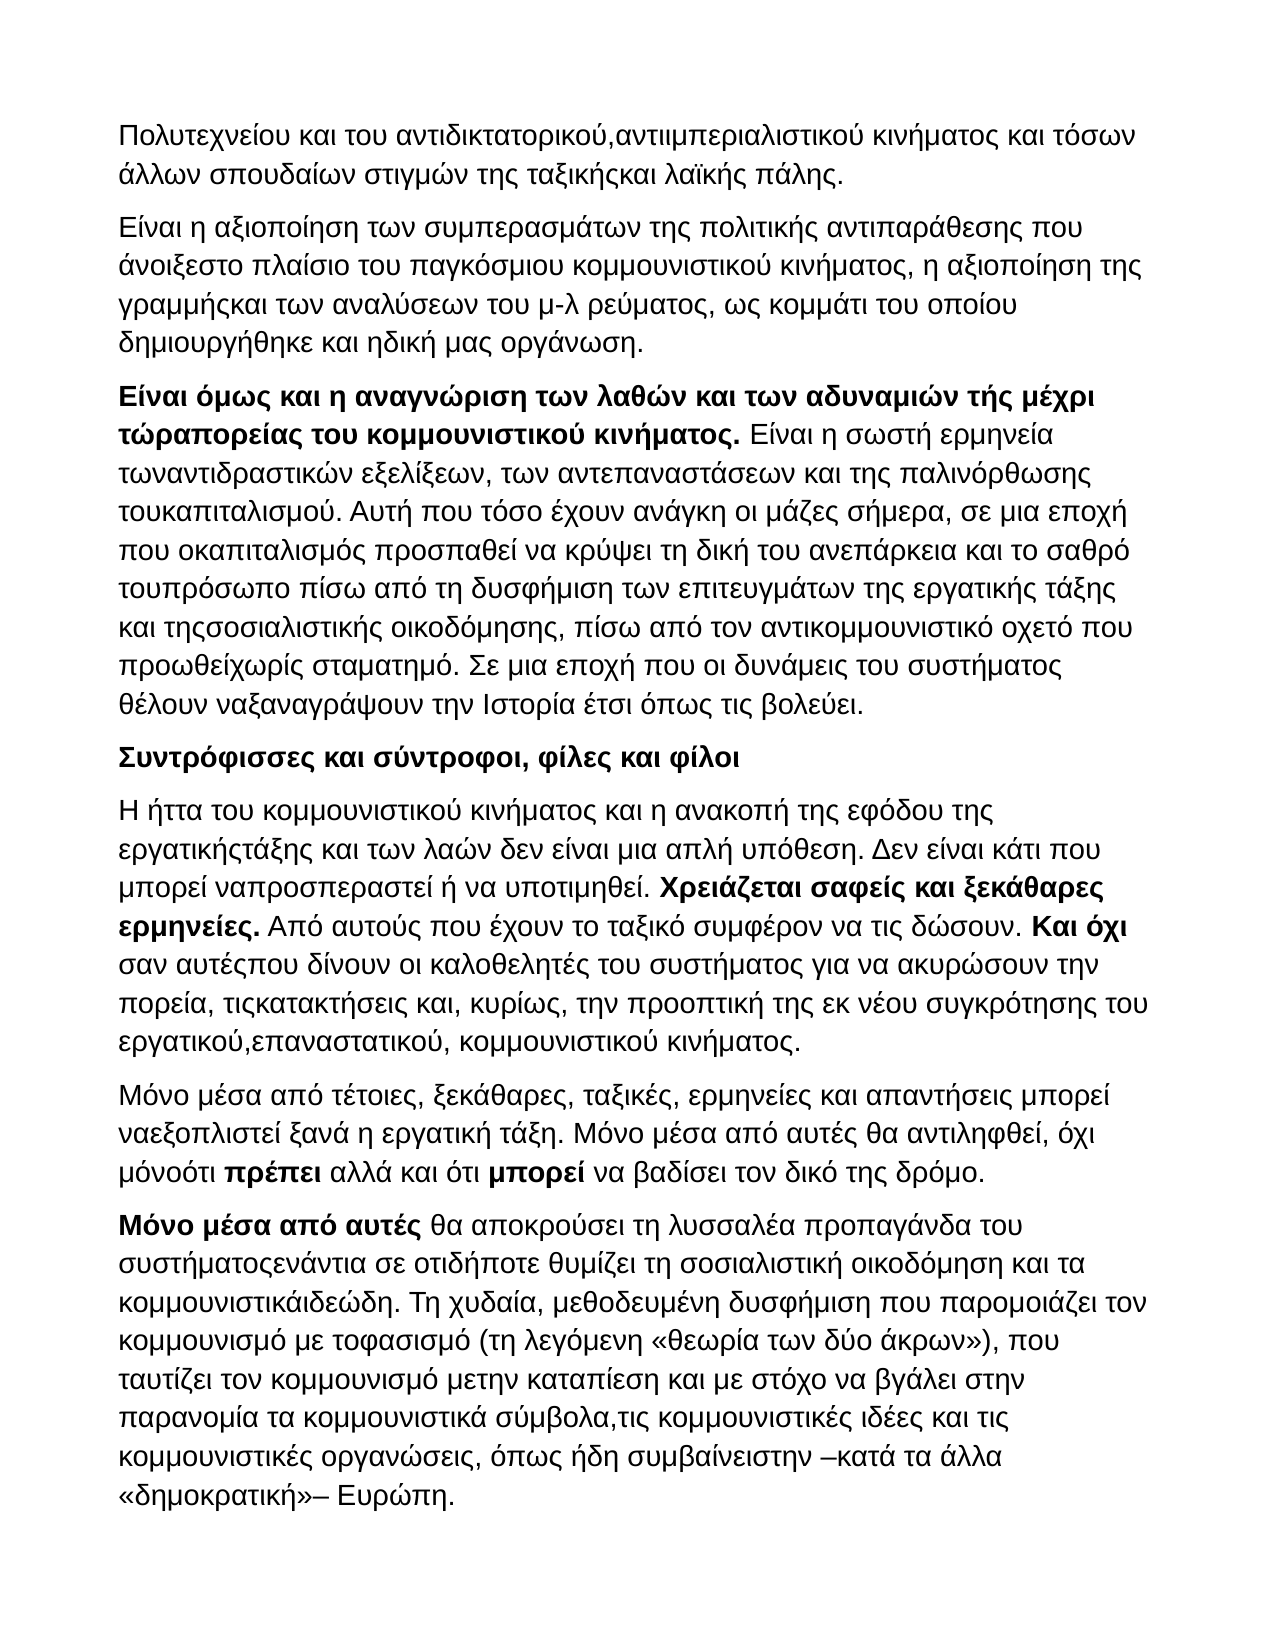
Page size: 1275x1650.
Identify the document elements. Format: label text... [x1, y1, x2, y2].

text Είναι όμως και η αναγνώριση των λαθών και των αδυναμιών τής μέχρι τώραπορείας του κομμουνιστικού κινήματος. Είναι η σωστή ερμηνεία τωναντιδραστικών εξελίξεων, των αντεπαναστάσεων και της παλινόρθωσης τουκαπιταλισμού. Αυτή που τόσο έχουν ανάγκη οι μάζες σήμερα, σε μια εποχή που οκαπιταλισμός προσπαθεί να κρύψει τη δική του ανεπάρκεια και το σαθρό τουπρόσωπο πίσω από τη δυσφήμιση των επιτευγμάτων της εργατικής τάξης και τηςσοσιαλιστικής οικοδόμησης, πίσω από τον αντικομμουνιστικό οχετό που προωθείχωρίς σταματημό. Σε μια εποχή που οι δυνάμεις του συστήματος θέλουν ναξαναγράψουν την Ιστορία έτσι όπως τις βολεύει. [118, 378, 1157, 720]
text Είναι η αξιοποίηση των συμπερασμάτων της πολιτικής αντιπαράθεσης που άνοιξεστο πλαίσιο του παγκόσμιου κομμουνιστικού κινήματος, η αξιοποίηση της γραμμήςκαι των αναλύσεων του μ-λ ρεύματος, ως κομμάτι του οποίου δημιουργήθηκε και ηδική μας οργάνωση. [118, 210, 1157, 359]
text Συντρόφισσες και σύντροφοι, φίλες και φίλοι [118, 740, 1157, 773]
text Μόνο μέσα από αυτές θα αποκρούσει τη λυσσαλέα προπαγάνδα του συστήματοςενάντια σε οτιδήποτε θυμίζει τη σοσιαλιστική οικοδόμηση και τα κομμουνιστικάιδεώδη. Τη χυδαία, μεθοδευμένη δυσφήμιση που παρομοιάζει τον κομμουνισμό με τοφασισμό (τη λεγόμενη «θεωρία των δύο άκρων»), που ταυτίζει τον κομμουνισμό μετην καταπίεση και με στόχο να βγάλει στην παρανομία τα κομμουνιστικά σύμβολα,τις κομμουνιστικές ιδέες και τις κομμουνιστικές οργανώσεις, όπως ήδη συμβαίνειστην –κατά τα άλλα «δημοκρατική»– Ευρώπη. [118, 1208, 1157, 1511]
text Πολυτεχνείου και του αντιδικτατορικού,αντιιμπεριαλιστικού κινήματος και τόσων άλλων σπουδαίων στιγμών της ταξικήςκαι λαϊκής πάλης. [118, 118, 1157, 190]
text Η ήττα του κομμουνιστικού κινήματος και η ανακοπή της εφόδου της εργατικήςτάξης και των λαών δεν είναι μια απλή υπόθεση. Δεν είναι κάτι που μπορεί ναπροσπεραστεί ή να υποτιμηθεί. Χρειάζεται σαφείς και ξεκάθαρες ερμηνείες. Από αυτούς που έχουν το ταξικό συμφέρον να τις δώσουν. Και όχι σαν αυτέςπου δίνουν οι καλοθελητές του συστήματος για να ακυρώσουν την πορεία, τιςκατακτήσεις και, κυρίως, την προοπτική της εκ νέου συγκρότησης του εργατικού,επαναστατικού, κομμουνιστικού κινήματος. [118, 793, 1157, 1058]
text Μόνο μέσα από τέτοιες, ξεκάθαρες, ταξικές, ερμηνείες και απαντήσεις μπορεί ναεξοπλιστεί ξανά η εργατική τάξη. Μόνο μέσα από αυτές θα αντιληφθεί, όχι μόνοότι πρέπει αλλά και ότι μπορεί να βαδίσει τον δικό της δρόμο. [118, 1077, 1157, 1188]
